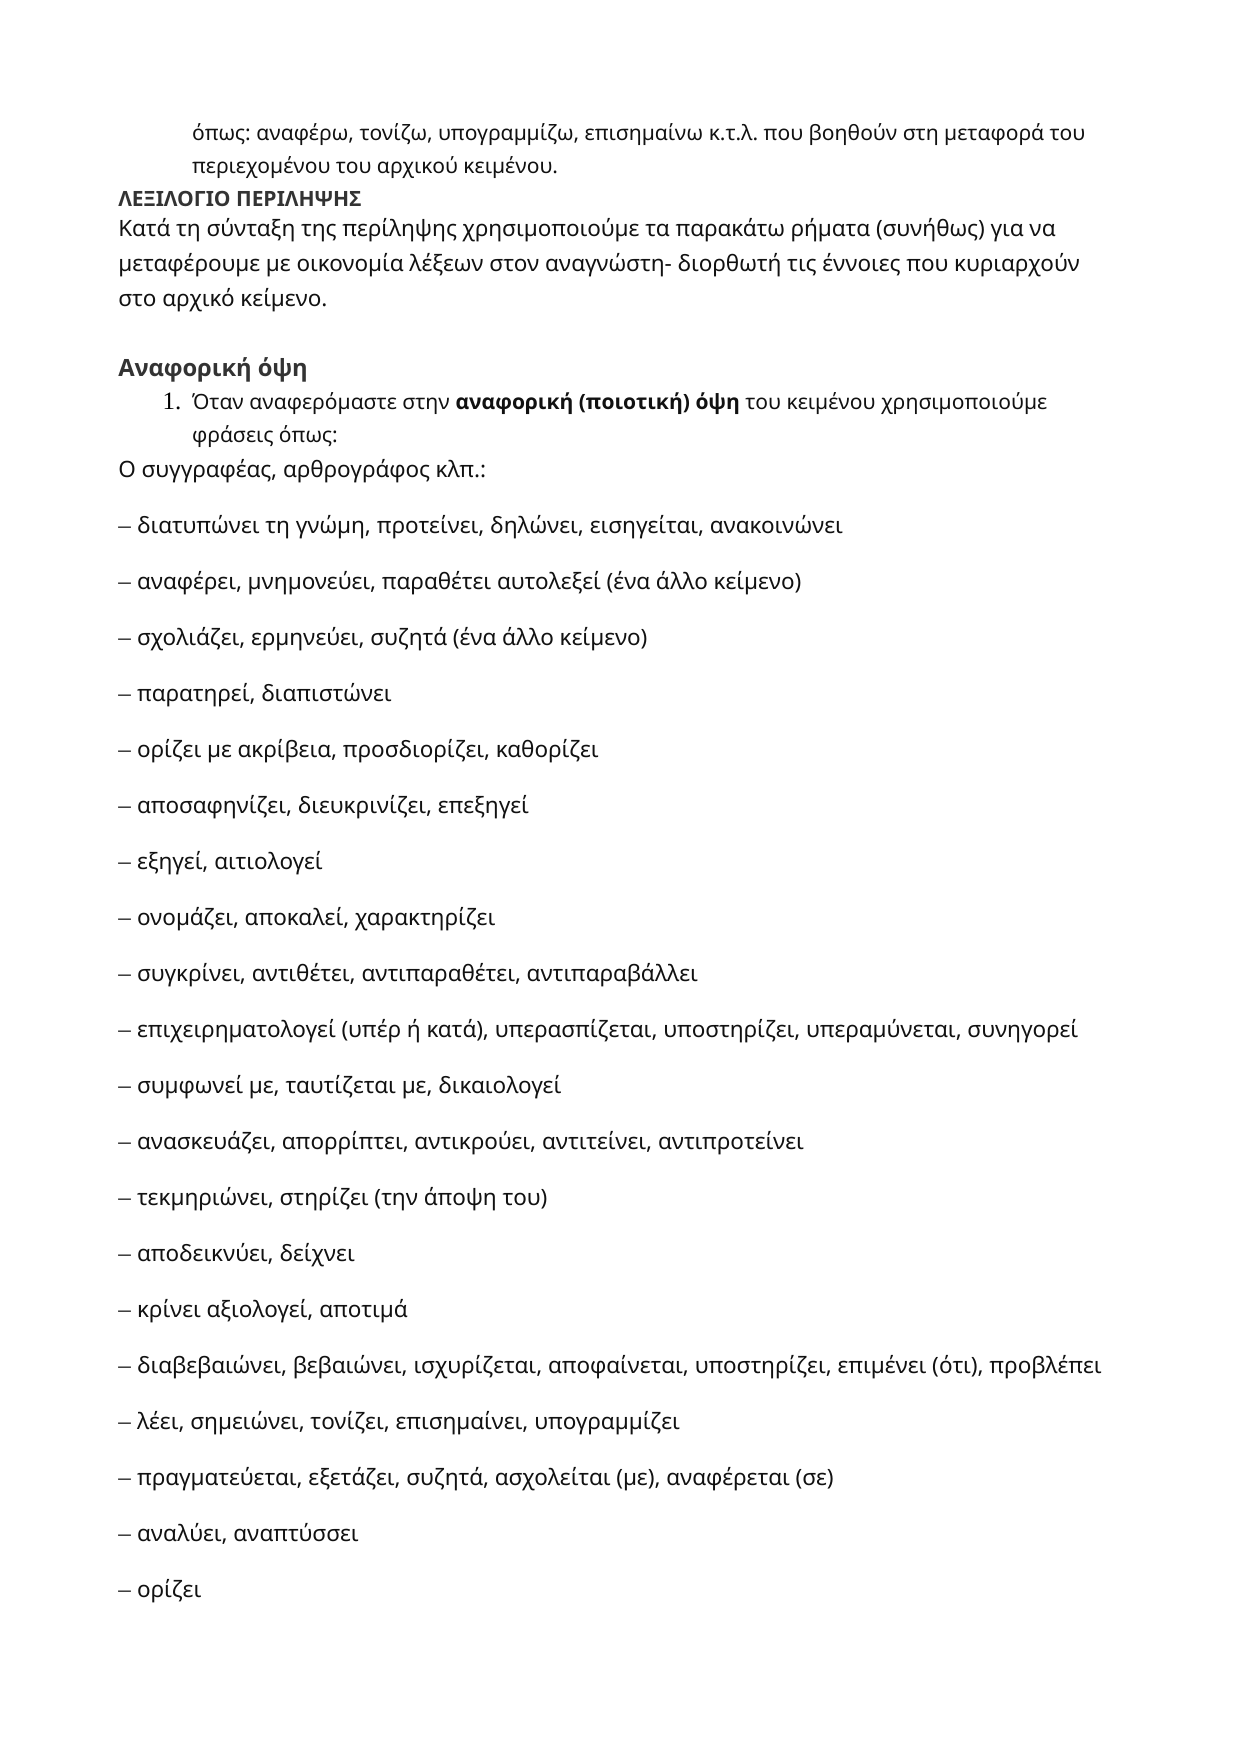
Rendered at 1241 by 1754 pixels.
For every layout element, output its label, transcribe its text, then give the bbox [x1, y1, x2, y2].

text – σχολιάζει, ερμηνεύει, συζητά (ένα άλλο κείμενο) [118, 621, 1122, 652]
text – παρατηρεί, διαπιστώνει [118, 677, 1122, 708]
text – διατυπώνει τη γνώμη, προτείνει, δηλώνει, εισηγείται, ανακοινώνει [118, 509, 1122, 540]
text – επιχειρηματολογεί (υπέρ ή κατά), υπερασπίζεται, υποστηρίζει, υπεραμύνεται, συνηγορεί [118, 1013, 1122, 1044]
text – αποσαφηνίζει, διευκρινίζει, επεξηγεί [118, 789, 1122, 820]
text – ονομάζει, αποκαλεί, χαρακτηρίζει [118, 901, 1122, 932]
text – αναφέρει, μνημονεύει, παραθέτει αυτολεξεί (ένα άλλο κείμενο) [118, 565, 1122, 596]
text – τεκμηριώνει, στηρίζει (την άποψη του) [118, 1182, 1122, 1212]
text – ορίζει με ακρίβεια, προσδιορίζει, καθορίζει [118, 733, 1122, 764]
text – συγκρίνει, αντιθέτει, αντιπαραθέτει, αντιπαραβάλλει [118, 957, 1122, 988]
text – συμφωνεί με, ταυτίζεται με, δικαιολογεί [118, 1069, 1122, 1100]
text Κατά τη σύνταξη της περίληψης χρησιμοποιούμε τα παρακάτω ρήματα (συνήθως) για να μεταφέρουμε με οικονομία λέξεων στον αναγνώστη- διορθωτή τις έννοιες που κυριαρχούν στο αρχικό κείμενο. [118, 213, 1122, 313]
text – αποδεικνύει, δείχνει [118, 1238, 1122, 1268]
text – ανασκευάζει, απορρίπτει, αντικρούει, αντιτείνει, αντιπροτείνει [118, 1126, 1122, 1156]
list Όταν αναφερόμαστε στην αναφορική (ποιοτική) όψη του κειμένου χρησιμοποιούμε φράσεις όπως: [162, 386, 1122, 449]
text – αναλύει, αναπτύσσει [118, 1518, 1122, 1548]
subtitle Αναφορική όψη [118, 351, 1122, 383]
list όπως: αναφέρω, τονίζω, υπογραμμίζω, επισημαίνω κ.τ.λ. που βοηθούν στη μεταφορά του περιεχομένου του αρχικού κειμένου. [162, 118, 1122, 180]
text Ο συγγραφέας, αρθρογράφος κλπ.: [118, 453, 1122, 484]
text – πραγματεύεται, εξετάζει, συζητά, ασχολείται (με), αναφέρεται (σε) [118, 1462, 1122, 1492]
text – διαβεβαιώνει, βεβαιώνει, ισχυρίζεται, αποφαίνεται, υποστηρίζει, επιμένει (ότι), προβλέπει [118, 1350, 1122, 1380]
text – λέει, σημειώνει, τονίζει, επισημαίνει, υπογραμμίζει [118, 1406, 1122, 1436]
text – κρίνει αξιολογεί, αποτιμά [118, 1294, 1122, 1324]
text – ορίζει [118, 1574, 1122, 1604]
subtitle ΛΕΞΙΛΟΓΙΟ ΠΕΡΙΛΗΨΗΣ [118, 184, 1122, 213]
text – εξηγεί, αιτιολογεί [118, 845, 1122, 876]
